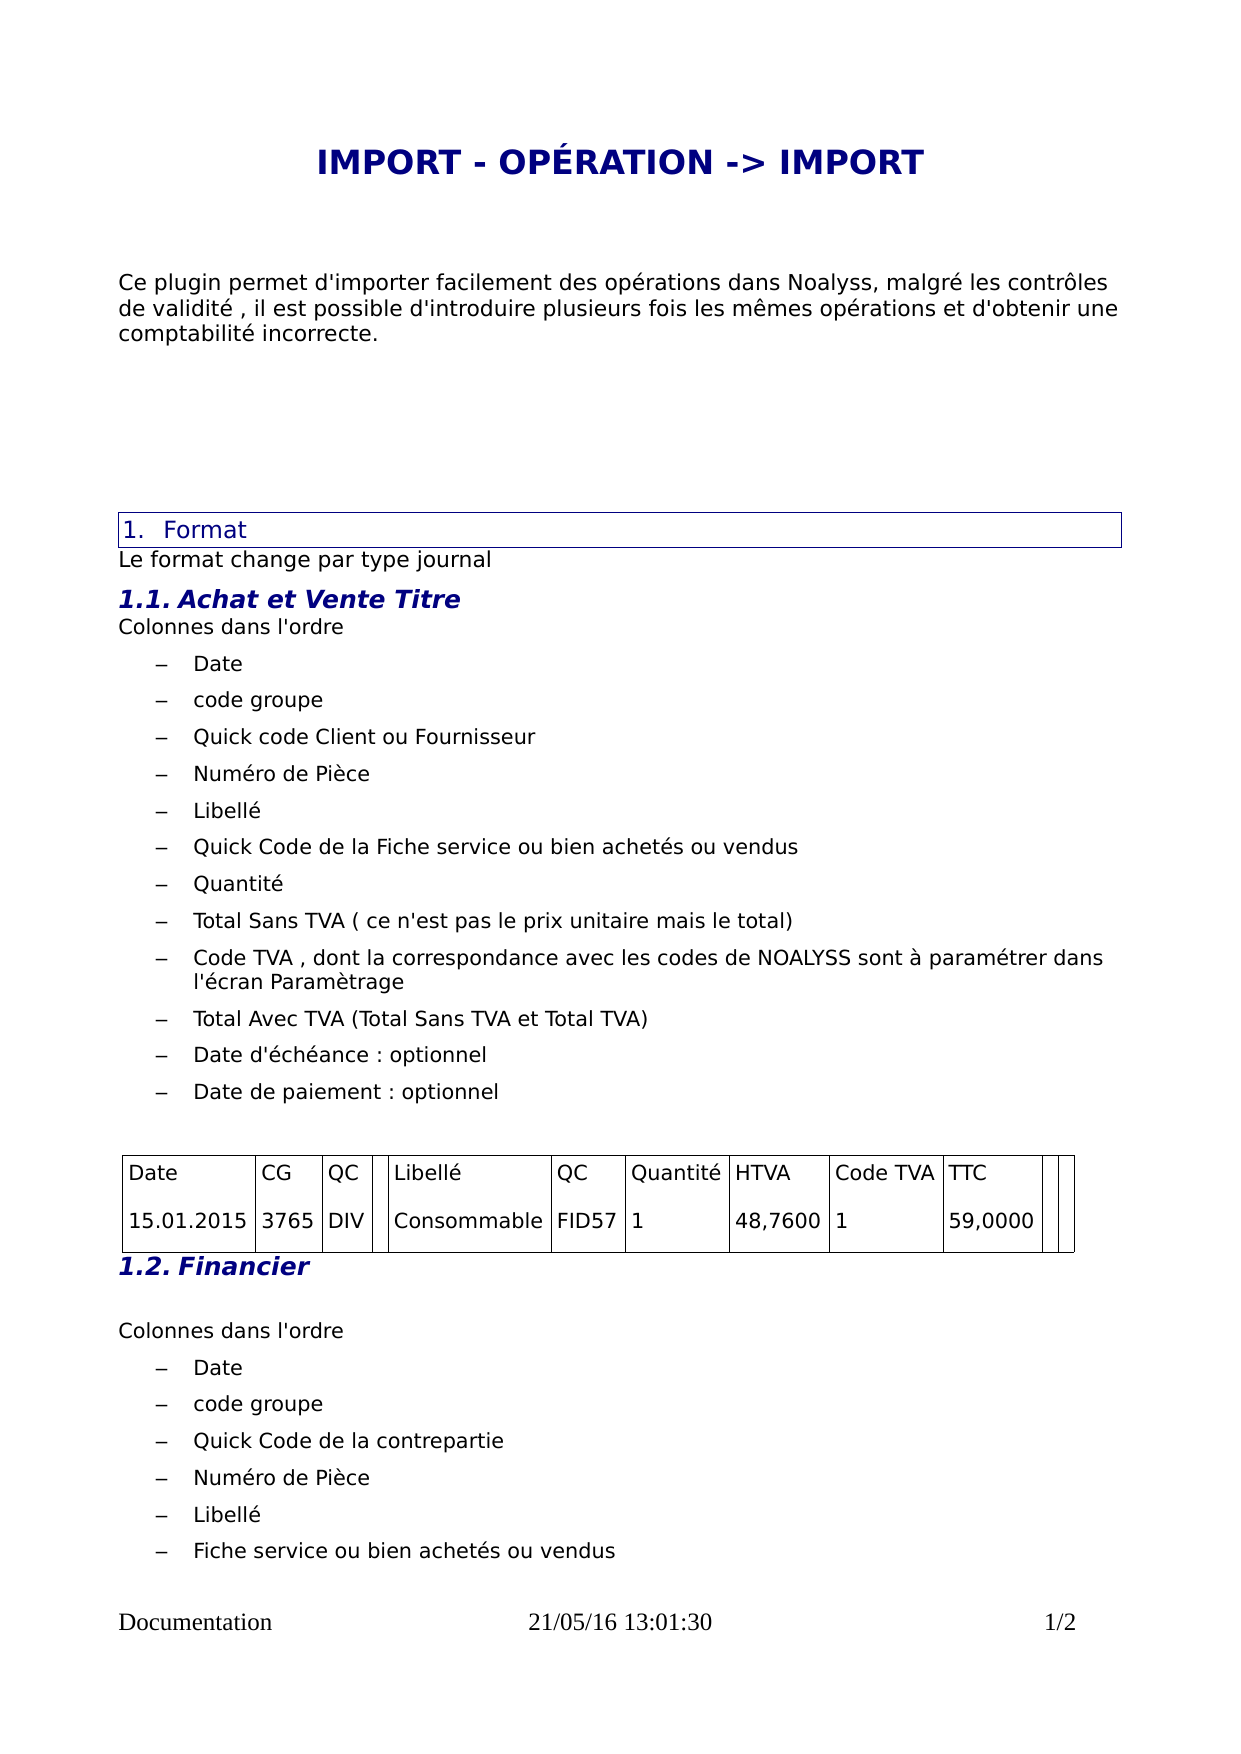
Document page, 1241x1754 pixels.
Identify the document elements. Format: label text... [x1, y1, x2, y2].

list Quick Code de la contrepartie [156, 1429, 1122, 1453]
list Total Sans TVA ( ce n'est pas le prix unitaire mais le total) [156, 909, 1122, 933]
table_header [1059, 1156, 1074, 1203]
table_cell DIV [323, 1204, 372, 1252]
table_header HTVA [730, 1156, 829, 1203]
list Total Avec TVA (Total Sans TVA et Total TVA) [156, 1007, 1122, 1031]
table_cell [1043, 1204, 1058, 1252]
text Colonnes dans l'ordre [118, 1319, 1122, 1343]
table_cell [1059, 1204, 1074, 1252]
table_header Libellé [389, 1156, 551, 1203]
list Date [156, 1356, 1122, 1380]
table_cell 1 [830, 1204, 943, 1252]
list Numéro de Pièce [156, 1466, 1122, 1490]
table_cell 48,7600 [730, 1204, 829, 1252]
table_cell [373, 1204, 388, 1252]
list Numéro de Pièce [156, 762, 1122, 786]
table_cell 59,0000 [944, 1204, 1042, 1252]
table_header Date [123, 1156, 255, 1203]
list Fiche service ou bien achetés ou vendus [156, 1539, 1122, 1564]
table_header Quantité [626, 1156, 729, 1203]
text Le format change par type journal [118, 548, 1122, 573]
table_header Code TVA [830, 1156, 943, 1203]
list Quantité [156, 872, 1122, 896]
table_header CG [256, 1156, 322, 1203]
list Libellé [156, 799, 1122, 823]
text Ce plugin permet d'importer facilement des opérations dans Noalyss, malgré les contrôles de validité , il est possible d'introduire plusieurs fois les mêmes opérations et d'obtenir une comptabilité incorrecte. [118, 271, 1122, 347]
table_cell 3765 [256, 1204, 322, 1252]
subtitle Format [119, 513, 1121, 547]
list Libellé [156, 1503, 1122, 1527]
list Code TVA , dont la correspondance avec les codes de NOALYSS sont à paramétrer dans l'écran Paramètrage [156, 946, 1122, 994]
table_header QC [552, 1156, 625, 1203]
table_header [373, 1156, 388, 1203]
list Quick Code de la Fiche service ou bien achetés ou vendus [156, 835, 1122, 860]
list Date de paiement : optionnel [156, 1080, 1122, 1104]
subtitle Achat et Vente Titre [118, 586, 1122, 615]
table_header QC [323, 1156, 372, 1203]
table_cell FID57 [552, 1204, 625, 1252]
subtitle Financier [118, 1252, 1122, 1281]
text Colonnes dans l'ordre [118, 615, 1122, 639]
list Date d'échéance : optionnel [156, 1043, 1122, 1068]
table_header [1043, 1156, 1058, 1203]
subtitle Import - Opération -> import [118, 143, 1122, 182]
list code groupe [156, 1392, 1122, 1417]
table_cell 1 [626, 1204, 729, 1252]
table_cell Consommable [389, 1204, 551, 1252]
table_cell 15.01.2015 [123, 1204, 255, 1252]
table_header TTC [944, 1156, 1042, 1203]
list Date [156, 652, 1122, 676]
list code groupe [156, 688, 1122, 713]
list Quick code Client ou Fournisseur [156, 725, 1122, 749]
